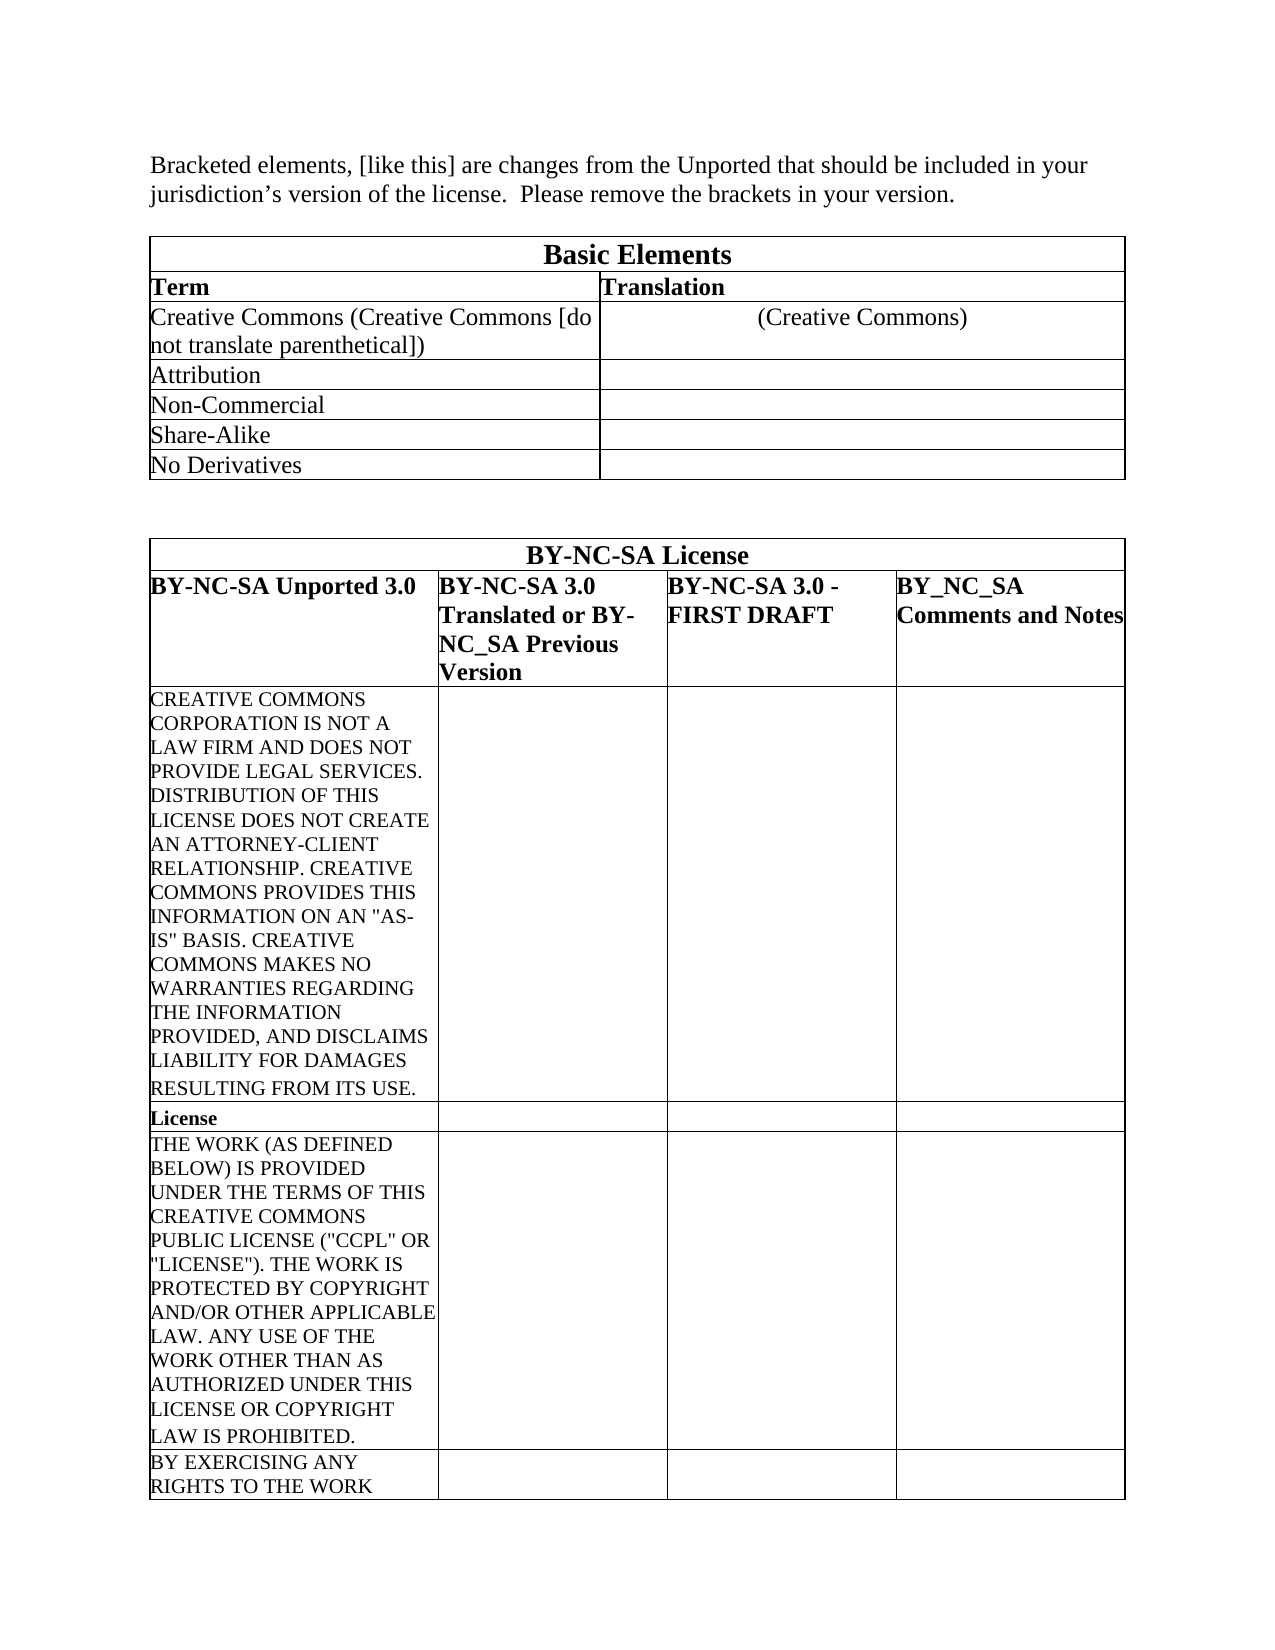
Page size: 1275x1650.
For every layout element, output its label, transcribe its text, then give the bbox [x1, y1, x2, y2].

table_cell [668, 1450, 896, 1498]
table_cell License [151, 1102, 438, 1131]
table_cell CREATIVE COMMONS CORPORATION IS NOT A LAW FIRM AND DOES NOT PROVIDE LEGAL SERVICES. DISTRIBUTION OF THIS LICENSE DOES NOT CREATE AN ATTORNEY-CLIENT RELATIONSHIP. CREATIVE COMMONS PROVIDES THIS INFORMATION ON AN "AS-IS" BASIS. CREATIVE COMMONS MAKES NO WARRANTIES REGARDING THE INFORMATION PROVIDED, AND DISCLAIMS LIABILITY FOR DAMAGES RESULTING FROM ITS USE. [151, 687, 438, 1101]
table_cell [439, 1102, 667, 1131]
table_cell [897, 1132, 1124, 1449]
table_cell Creative Commons (Creative Commons [do not translate parenthetical]) [151, 302, 599, 359]
table_header Basic Elements [151, 237, 1124, 271]
table_cell [439, 1450, 667, 1498]
table_cell THE WORK (AS DEFINED BELOW) IS PROVIDED UNDER THE TERMS OF THIS CREATIVE COMMONS PUBLIC LICENSE ("CCPL" OR "LICENSE"). THE WORK IS PROTECTED BY COPYRIGHT AND/OR OTHER APPLICABLE LAW. ANY USE OF THE WORK OTHER THAN AS AUTHORIZED UNDER THIS LICENSE OR COPYRIGHT LAW IS PROHIBITED. [151, 1132, 438, 1449]
table_header BY-NC-SA License [151, 539, 1124, 570]
table_cell [601, 390, 1124, 419]
table_cell [439, 1132, 667, 1449]
table_cell [439, 687, 667, 1101]
table_cell Attribution [151, 360, 599, 389]
table_cell [601, 420, 1124, 449]
table_cell Share-Alike [151, 420, 599, 449]
table_cell [601, 450, 1124, 479]
text Bracketed elements, [like this] are changes from the Unported that should be included in your jurisdiction’s version of the license. Please remove the brackets in your version. [150, 150, 1125, 207]
table_cell [897, 1450, 1124, 1498]
table_cell (Creative Commons) [601, 302, 1124, 359]
table_cell Term [151, 272, 599, 301]
table_cell Non-Commercial [151, 390, 599, 419]
table_cell [668, 1102, 896, 1131]
table_cell [601, 360, 1124, 389]
table_cell BY_NC_SA Comments and Notes [897, 571, 1124, 686]
table_cell No Derivatives [151, 450, 599, 479]
table_cell [897, 1102, 1124, 1131]
table_cell BY-NC-SA 3.0 Translated or BY-NC_SA Previous Version [439, 571, 667, 686]
table_cell [897, 687, 1124, 1101]
table_cell BY-NC-SA 3.0 - FIRST DRAFT [668, 571, 896, 686]
table_cell BY-NC-SA Unported 3.0 [151, 571, 438, 686]
table_cell BY EXERCISING ANY RIGHTS TO THE WORK [151, 1450, 438, 1498]
table_cell [668, 687, 896, 1101]
table_cell Translation [601, 272, 1124, 301]
table_cell [668, 1132, 896, 1449]
